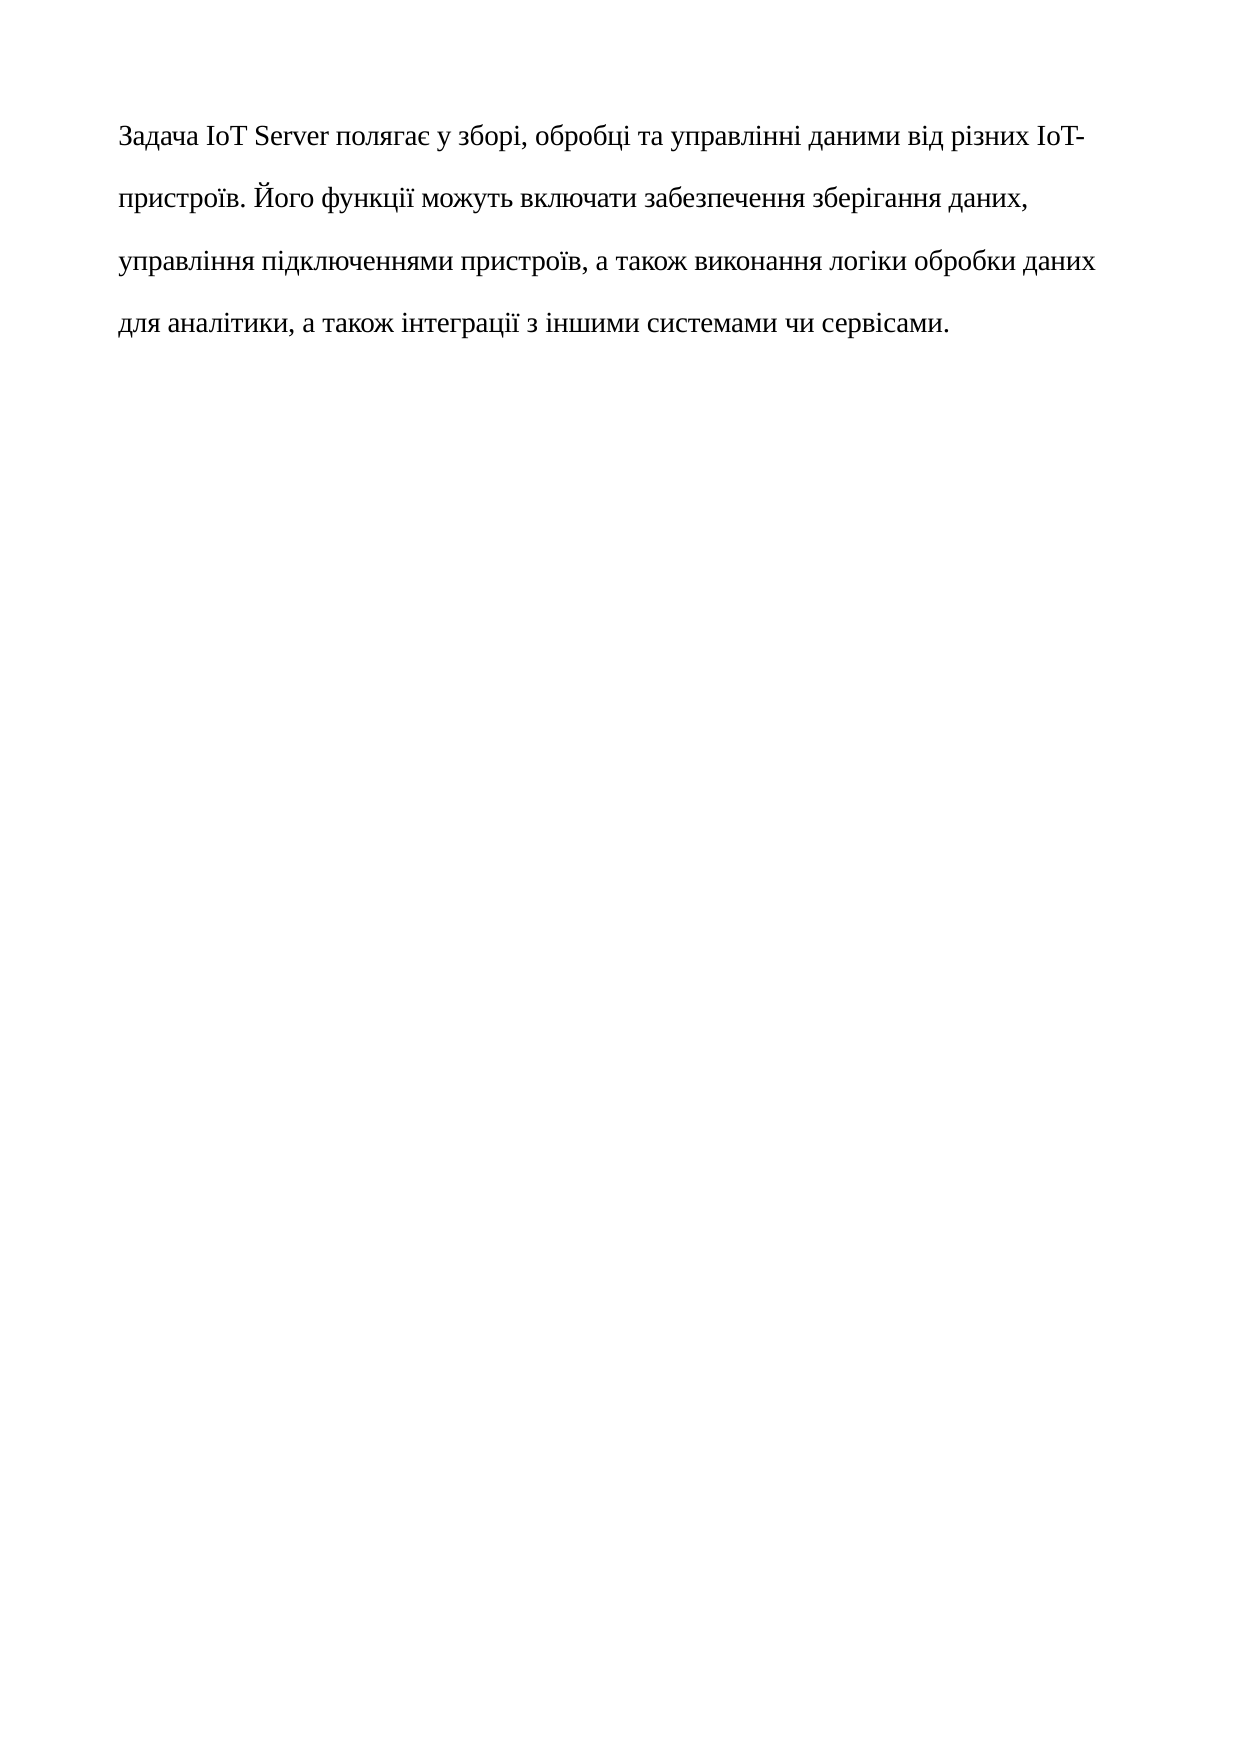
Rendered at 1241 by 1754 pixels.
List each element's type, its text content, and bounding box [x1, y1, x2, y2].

text Задача IoT Server полягає у зборі, обробці та управлінні даними від різних IoT-пристроїв. Його функції можуть включати забезпечення зберігання даних, управління підключеннями пристроїв, а також виконання логіки обробки даних для аналітики, а також інтеграції з іншими системами чи сервісами. [118, 118, 1122, 338]
